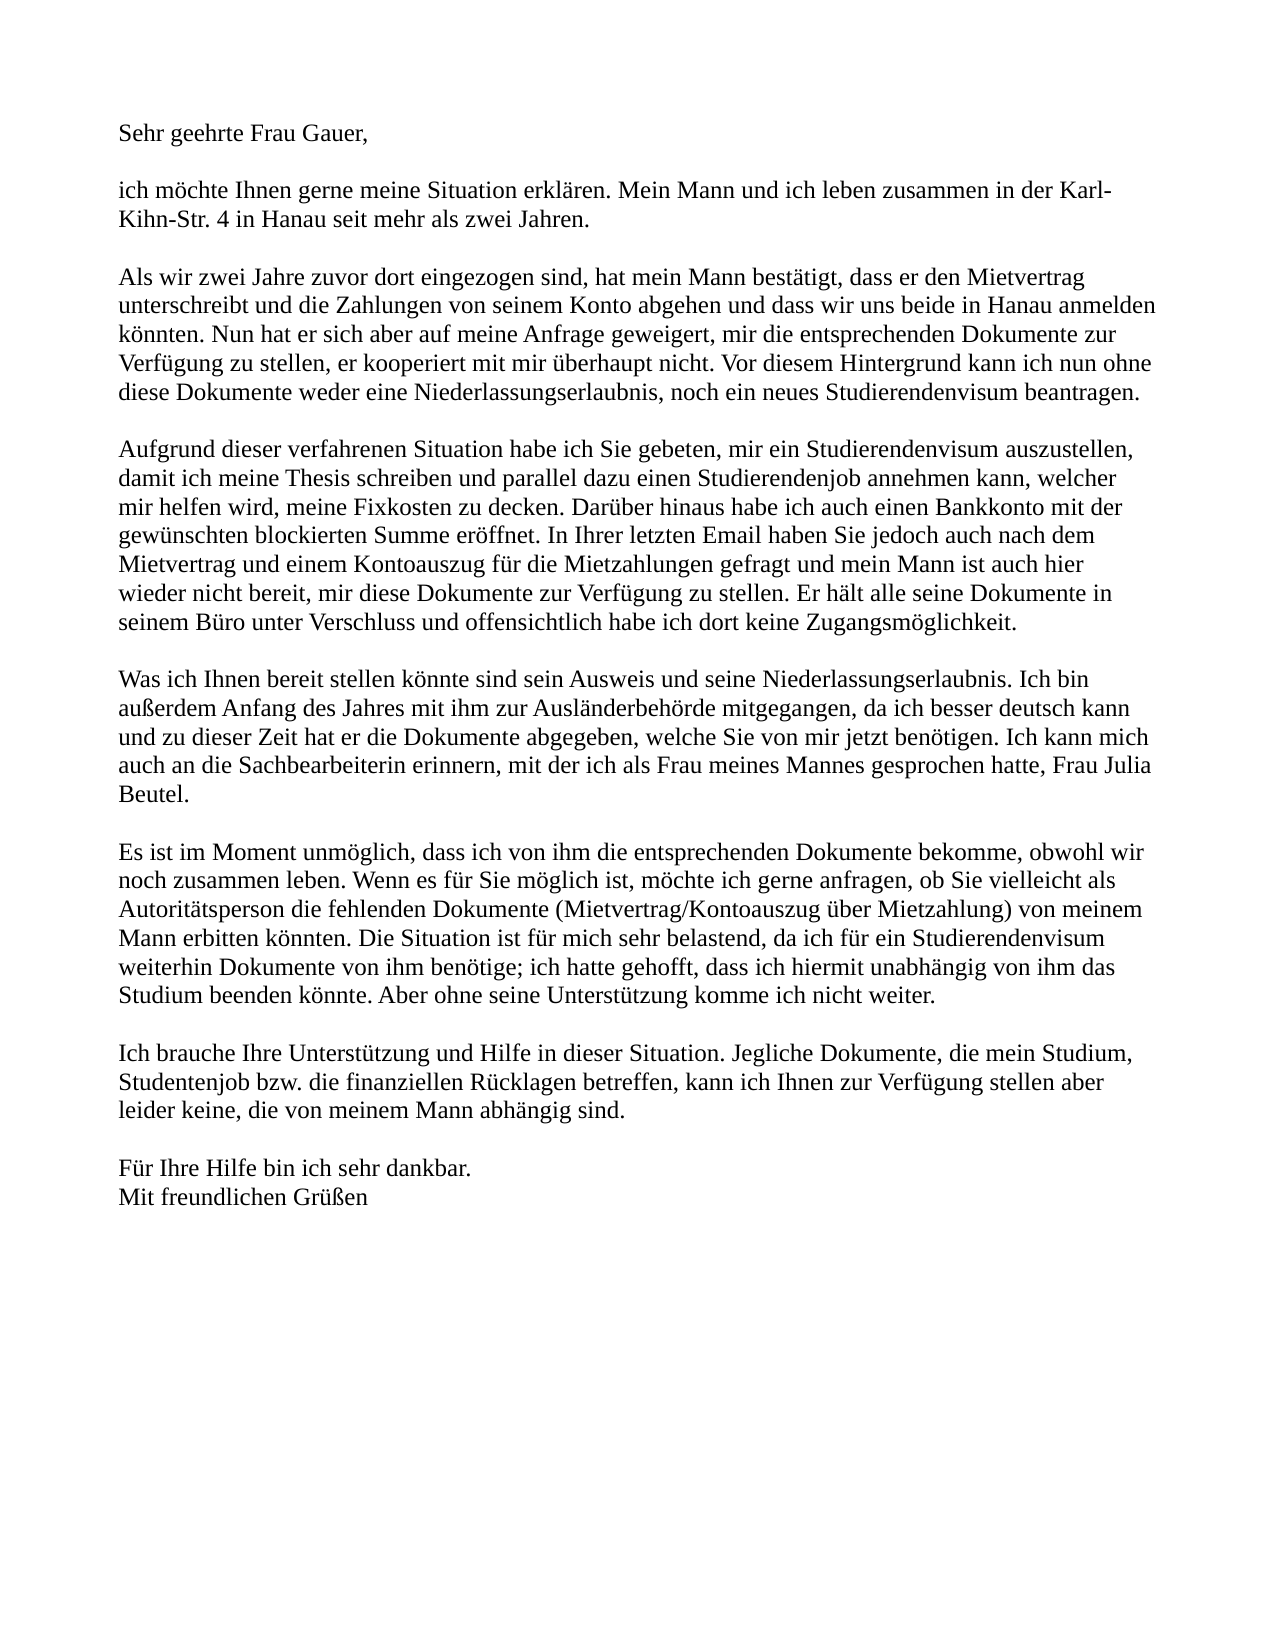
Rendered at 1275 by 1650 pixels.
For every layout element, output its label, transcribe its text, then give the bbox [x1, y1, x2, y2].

text Als wir zwei Jahre zuvor dort eingezogen sind, hat mein Mann bestätigt, dass er den Mietvertrag unterschreibt und die Zahlungen von seinem Konto abgehen und dass wir uns beide in Hanau anmelden könnten. Nun hat er sich aber auf meine Anfrage geweigert, mir die entsprechenden Dokumente zur Verfügung zu stellen, er kooperiert mit mir überhaupt nicht. Vor diesem Hintergrund kann ich nun ohne diese Dokumente weder eine Niederlassungserlaubnis, noch ein neues Studierendenvisum beantragen. [118, 262, 1157, 406]
text Aufgrund dieser verfahrenen Situation habe ich Sie gebeten, mir ein Studierendenvisum auszustellen, damit ich meine Thesis schreiben und parallel dazu einen Studierendenjob annehmen kann, welcher mir helfen wird, meine Fixkosten zu decken. Darüber hinaus habe ich auch einen Bankkonto mit der gewünschten blockierten Summe eröffnet. In Ihrer letzten Email haben Sie jedoch auch nach dem Mietvertrag und einem Kontoauszug für die Mietzahlungen gefragt und mein Mann ist auch hier wieder nicht bereit, mir diese Dokumente zur Verfügung zu stellen. Er hält alle seine Dokumente in seinem Büro unter Verschluss und offensichtlich habe ich dort keine Zugangsmöglichkeit. [118, 434, 1157, 636]
text Es ist im Moment unmöglich, dass ich von ihm die entsprechenden Dokumente bekomme, obwohl wir noch zusammen leben. Wenn es für Sie möglich ist, möchte ich gerne anfragen, ob Sie vielleicht als Autoritätsperson die fehlenden Dokumente (Mietvertrag/Kontoauszug über Mietzahlung) von meinem Mann erbitten könnten. Die Situation ist für mich sehr belastend, da ich für ein Studierendenvisum weiterhin Dokumente von ihm benötige; ich hatte gehofft, dass ich hiermit unabhängig von ihm das Studium beenden könnte. Aber ohne seine Unterstützung komme ich nicht weiter. [118, 837, 1157, 1009]
text Ich brauche Ihre Unterstützung und Hilfe in dieser Situation. Jegliche Dokumente, die mein Studium, Studentenjob bzw. die finanziellen Rücklagen betreffen, kann ich Ihnen zur Verfügung stellen aber leider keine, die von meinem Mann abhängig sind. [118, 1038, 1157, 1124]
text ich möchte Ihnen gerne meine Situation erklären. Mein Mann und ich leben zusammen in der Karl-Kihn-Str. 4 in Hanau seit mehr als zwei Jahren. [118, 176, 1157, 233]
text Mit freundlichen Grüßen [118, 1182, 1157, 1211]
text Für Ihre Hilfe bin ich sehr dankbar. [118, 1153, 1157, 1182]
text Was ich Ihnen bereit stellen könnte sind sein Ausweis und seine Niederlassungserlaubnis. Ich bin außerdem Anfang des Jahres mit ihm zur Ausländerbehörde mitgegangen, da ich besser deutsch kann und zu dieser Zeit hat er die Dokumente abgegeben, welche Sie von mir jetzt benötigen. Ich kann mich auch an die Sachbearbeiterin erinnern, mit der ich als Frau meines Mannes gesprochen hatte, Frau Julia Beutel. [118, 664, 1157, 808]
text Sehr geehrte Frau Gauer, [118, 118, 1157, 147]
